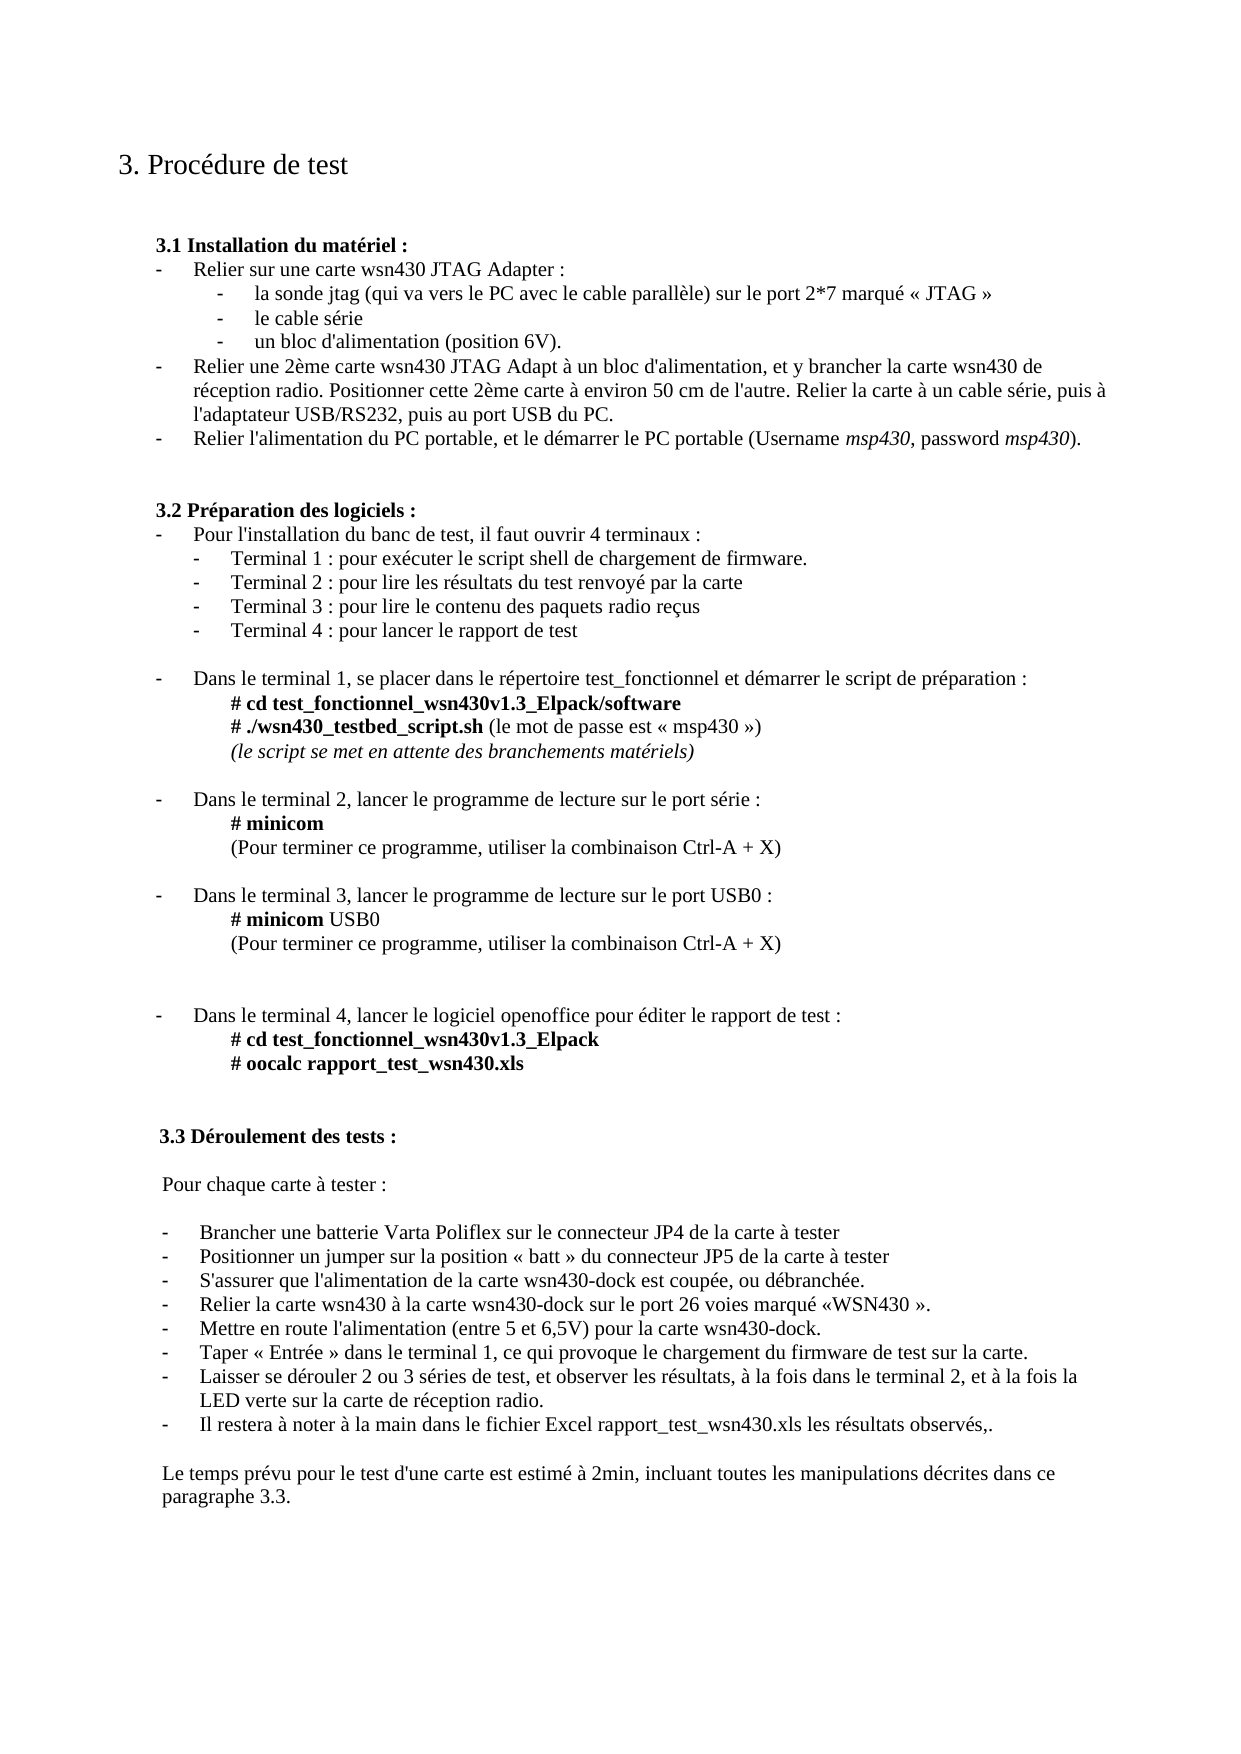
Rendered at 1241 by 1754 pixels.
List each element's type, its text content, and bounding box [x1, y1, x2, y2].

list Taper « Entrée » dans le terminal 1, ce qui provoque le chargement du firmware de test sur la carte. [162, 1340, 1122, 1364]
list Laisser se dérouler 2 ou 3 séries de test, et observer les résultats, à la fois dans le terminal 2, et à la fois la LED verte sur la carte de réception radio. [162, 1364, 1122, 1412]
text # minicom [231, 811, 1122, 835]
text # oocalc rapport_test_wsn430.xls [231, 1051, 1122, 1075]
text (Pour terminer ce programme, utiliser la combinaison Ctrl-A + X) [231, 835, 1122, 859]
list Dans le terminal 1, se placer dans le répertoire test_fonctionnel et démarrer le script de préparation : [156, 666, 1122, 690]
text 3. Procédure de test [118, 147, 1122, 180]
text Pour chaque carte à tester : [162, 1172, 1122, 1196]
list Brancher une batterie Varta Poliflex sur le connecteur JP4 de la carte à tester [162, 1220, 1122, 1244]
text # ./wsn430_testbed_script.sh (le mot de passe est « msp430 ») [231, 714, 1122, 738]
list Relier une 2ème carte wsn430 JTAG Adapt à un bloc d'alimentation, et y brancher la carte wsn430 de réception radio. Positionner cette 2ème carte à environ 50 cm de l'autre. Relier la carte à un cable série, puis à l'adaptateur USB/RS232, puis au port USB du PC. [156, 353, 1122, 426]
list la sonde jtag (qui va vers le PC avec le cable parallèle) sur le port 2*7 marqué « JTAG » [217, 281, 1122, 305]
list Relier l'alimentation du PC portable, et le démarrer le PC portable (Username msp430, password msp430). [156, 426, 1122, 450]
list Pour l'installation du banc de test, il faut ouvrir 4 terminaux : [156, 522, 1122, 546]
text (Pour terminer ce programme, utiliser la combinaison Ctrl-A + X) [231, 931, 1122, 955]
list Mettre en route l'alimentation (entre 5 et 6,5V) pour la carte wsn430-dock. [162, 1316, 1122, 1340]
list Dans le terminal 2, lancer le programme de lecture sur le port série : [156, 787, 1122, 811]
list Dans le terminal 3, lancer le programme de lecture sur le port USB0 : [156, 883, 1122, 907]
text 3.1 Installation du matériel : [156, 233, 1122, 257]
text 3.2 Préparation des logiciels : [156, 498, 1122, 522]
text Le temps prévu pour le test d'une carte est estimé à 2min, incluant toutes les manipulations décrites dans ce paragraphe 3.3. [162, 1460, 1122, 1508]
list Terminal 2 : pour lire les résultats du test renvoyé par la carte [193, 570, 1122, 594]
text 3.3 Déroulement des tests : [118, 1123, 1122, 1148]
list le cable série [217, 305, 1122, 329]
list Terminal 1 : pour exécuter le script shell de chargement de firmware. [193, 546, 1122, 570]
list Dans le terminal 4, lancer le logiciel openoffice pour éditer le rapport de test : [156, 1003, 1122, 1027]
list Positionner un jumper sur la position « batt » du connecteur JP5 de la carte à tester [162, 1244, 1122, 1268]
text # minicom USB0 [231, 907, 1122, 931]
list Relier sur une carte wsn430 JTAG Adapter : [156, 257, 1122, 281]
list Terminal 3 : pour lire le contenu des paquets radio reçus [193, 594, 1122, 618]
text # cd test_fonctionnel_wsn430v1.3_Elpack [231, 1027, 1122, 1051]
list Il restera à noter à la main dans le fichier Excel rapport_test_wsn430.xls les résultats observés,. [162, 1412, 1122, 1436]
text # cd test_fonctionnel_wsn430v1.3_Elpack/software [231, 690, 1122, 714]
list S'assurer que l'alimentation de la carte wsn430-dock est coupée, ou débranchée. [162, 1268, 1122, 1292]
list Terminal 4 : pour lancer le rapport de test [193, 618, 1122, 642]
text (le script se met en attente des branchements matériels) [231, 738, 1122, 763]
list Relier la carte wsn430 à la carte wsn430-dock sur le port 26 voies marqué «WSN430 ». [162, 1292, 1122, 1316]
list un bloc d'alimentation (position 6V). [217, 329, 1122, 353]
